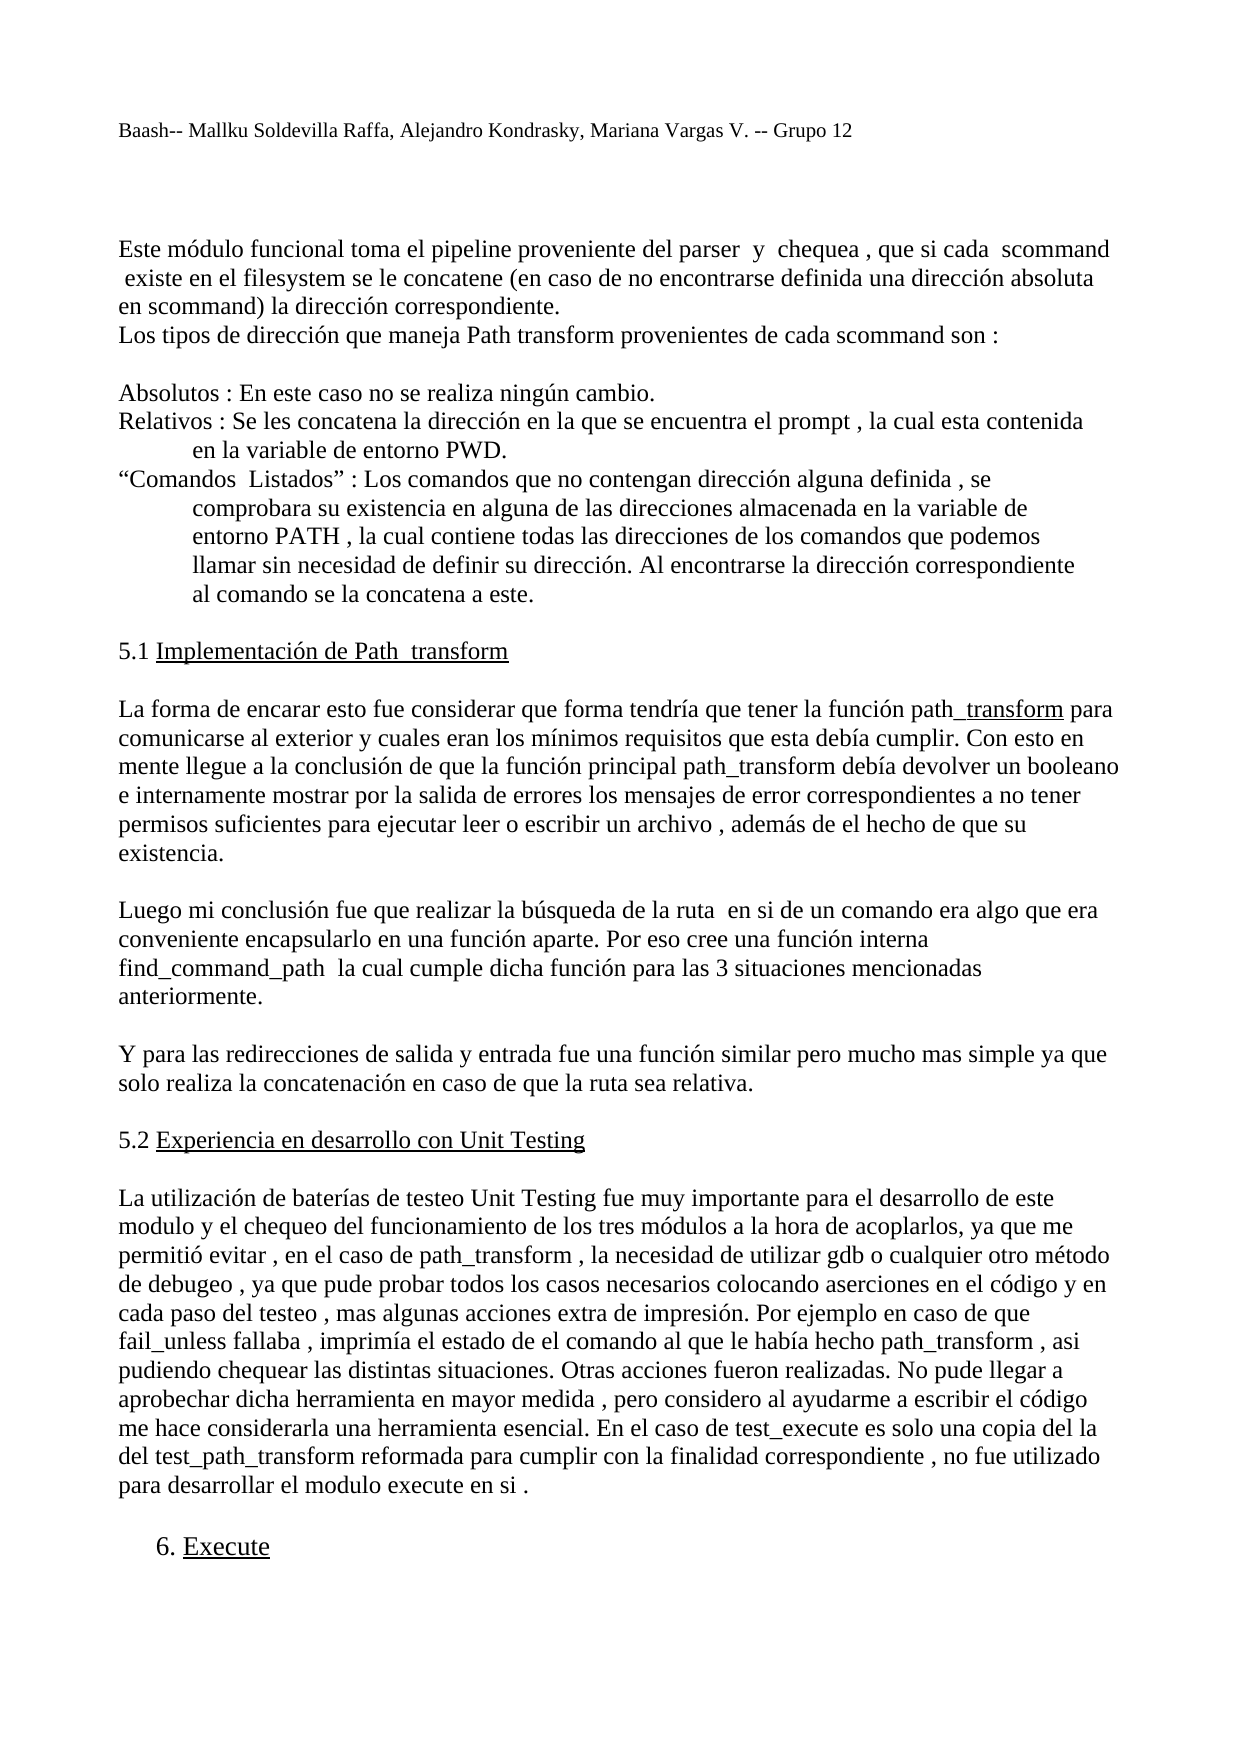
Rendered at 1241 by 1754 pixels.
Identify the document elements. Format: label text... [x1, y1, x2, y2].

text Relativos : Se les concatena la dirección en la que se encuentra el prompt , la cual esta contenida en la variable de entorno PWD. [118, 406, 1122, 464]
text Y para las redirecciones de salida y entrada fue una función similar pero mucho mas simple ya que solo realiza la concatenación en caso de que la ruta sea relativa. [118, 1039, 1122, 1096]
text “Comandos Listados” : Los comandos que no contengan dirección alguna definida , se comprobara su existencia en alguna de las direcciones almacenada en la variable de entorno PATH , la cual contiene todas las direcciones de los comandos que podemos llamar sin necesidad de definir su dirección. Al encontrarse la dirección correspondiente al comando se la concatena a este. [118, 464, 1122, 608]
text La forma de encarar esto fue considerar que forma tendría que tener la función path_transform para comunicarse al exterior y cuales eran los mínimos requisitos que esta debía cumplir. Con esto en mente llegue a la conclusión de que la función principal path_transform debía devolver un booleano e internamente mostrar por la salida de errores los mensajes de error correspondientes a no tener permisos suficientes para ejecutar leer o escribir un archivo , además de el hecho de que su existencia. [118, 694, 1122, 866]
text 5.2 Experiencia en desarrollo con Unit Testing [118, 1125, 1122, 1154]
text 6. Execute [156, 1530, 1122, 1561]
text existe en el filesystem se le concatene (en caso de no encontrarse definida una dirección absoluta en scommand) la dirección correspondiente. [118, 263, 1122, 320]
text Los tipos de dirección que maneja Path transform provenientes de cada scommand son : [118, 320, 1122, 349]
text Luego mi conclusión fue que realizar la búsqueda de la ruta en si de un comando era algo que era conveniente encapsularlo en una función aparte. Por eso cree una función interna find_command_path la cual cumple dicha función para las 3 situaciones mencionadas anteriormente. [118, 895, 1122, 1010]
text 5.1 Implementación de Path_transform [118, 636, 1122, 665]
text Absolutos : En este caso no se realiza ningún cambio. [118, 378, 1122, 406]
text La utilización de baterías de testeo Unit Testing fue muy importante para el desarrollo de este modulo y el chequeo del funcionamiento de los tres módulos a la hora de acoplarlos, ya que me permitió evitar , en el caso de path_transform , la necesidad de utilizar gdb o cualquier otro método de debugeo , ya que pude probar todos los casos necesarios colocando aserciones en el código y en cada paso del testeo , mas algunas acciones extra de impresión. Por ejemplo en caso de que fail_unless fallaba , imprimía el estado de el comando al que le había hecho path_transform , asi pudiendo chequear las distintas situaciones. Otras acciones fueron realizadas. No pude llegar a aprobechar dicha herramienta en mayor medida , pero considero al ayudarme a escribir el código me hace considerarla una herramienta esencial. En el caso de test_execute es solo una copia del la del test_path_transform reformada para cumplir con la finalidad correspondiente , no fue utilizado para desarrollar el modulo execute en si . [118, 1183, 1122, 1499]
text Este módulo funcional toma el pipeline proveniente del parser y chequea , que si cada scommand [118, 234, 1122, 263]
